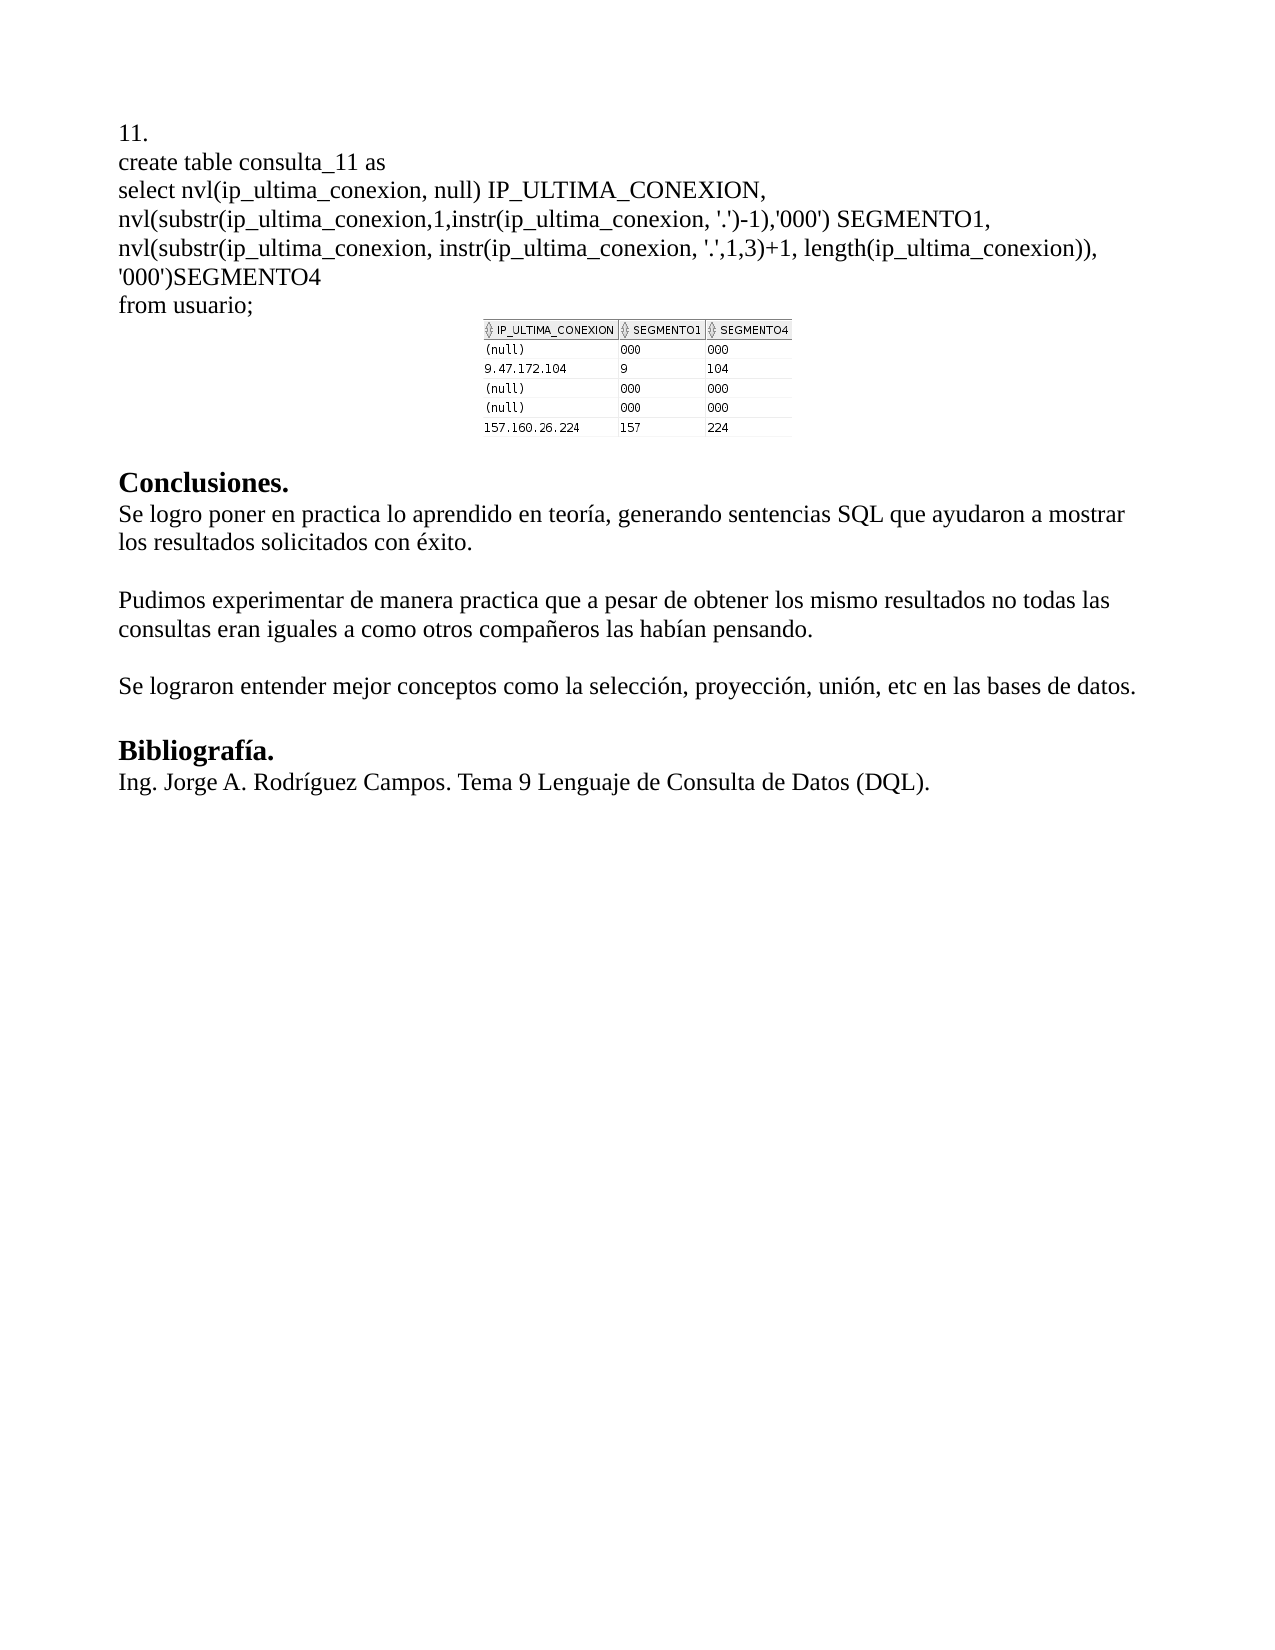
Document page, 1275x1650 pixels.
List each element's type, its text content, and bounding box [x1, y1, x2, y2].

text Ing. Jorge A. Rodríguez Campos. Tema 9 Lenguaje de Consulta de Datos (DQL). [118, 767, 1157, 796]
text select nvl(ip_ultima_conexion, null) IP_ULTIMA_CONEXION, [118, 176, 1157, 204]
text Se lograron entender mejor conceptos como la selección, proyección, unión, etc en las bases de datos. [118, 671, 1157, 700]
text from usuario; [118, 291, 1157, 319]
text Bibliografía. [118, 733, 1157, 767]
text 11. [118, 118, 1157, 147]
text nvl(substr(ip_ultima_conexion, instr(ip_ultima_conexion, '.',1,3)+1, length(ip_ultima_conexion)), '000')SEGMENTO4 [118, 233, 1157, 291]
text nvl(substr(ip_ultima_conexion,1,instr(ip_ultima_conexion, '.')-1),'000') SEGMENTO1, [118, 204, 1157, 233]
text Conclusiones. [118, 465, 1157, 499]
text Se logro poner en practica lo aprendido en teoría, generando sentencias SQL que ayudaron a mostrar los resultados solicitados con éxito. [118, 499, 1157, 556]
text create table consulta_11 as [118, 147, 1157, 176]
picture [483, 319, 792, 437]
text Pudimos experimentar de manera practica que a pesar de obtener los mismo resultados no todas las consultas eran iguales a como otros compañeros las habían pensando. [118, 585, 1157, 642]
